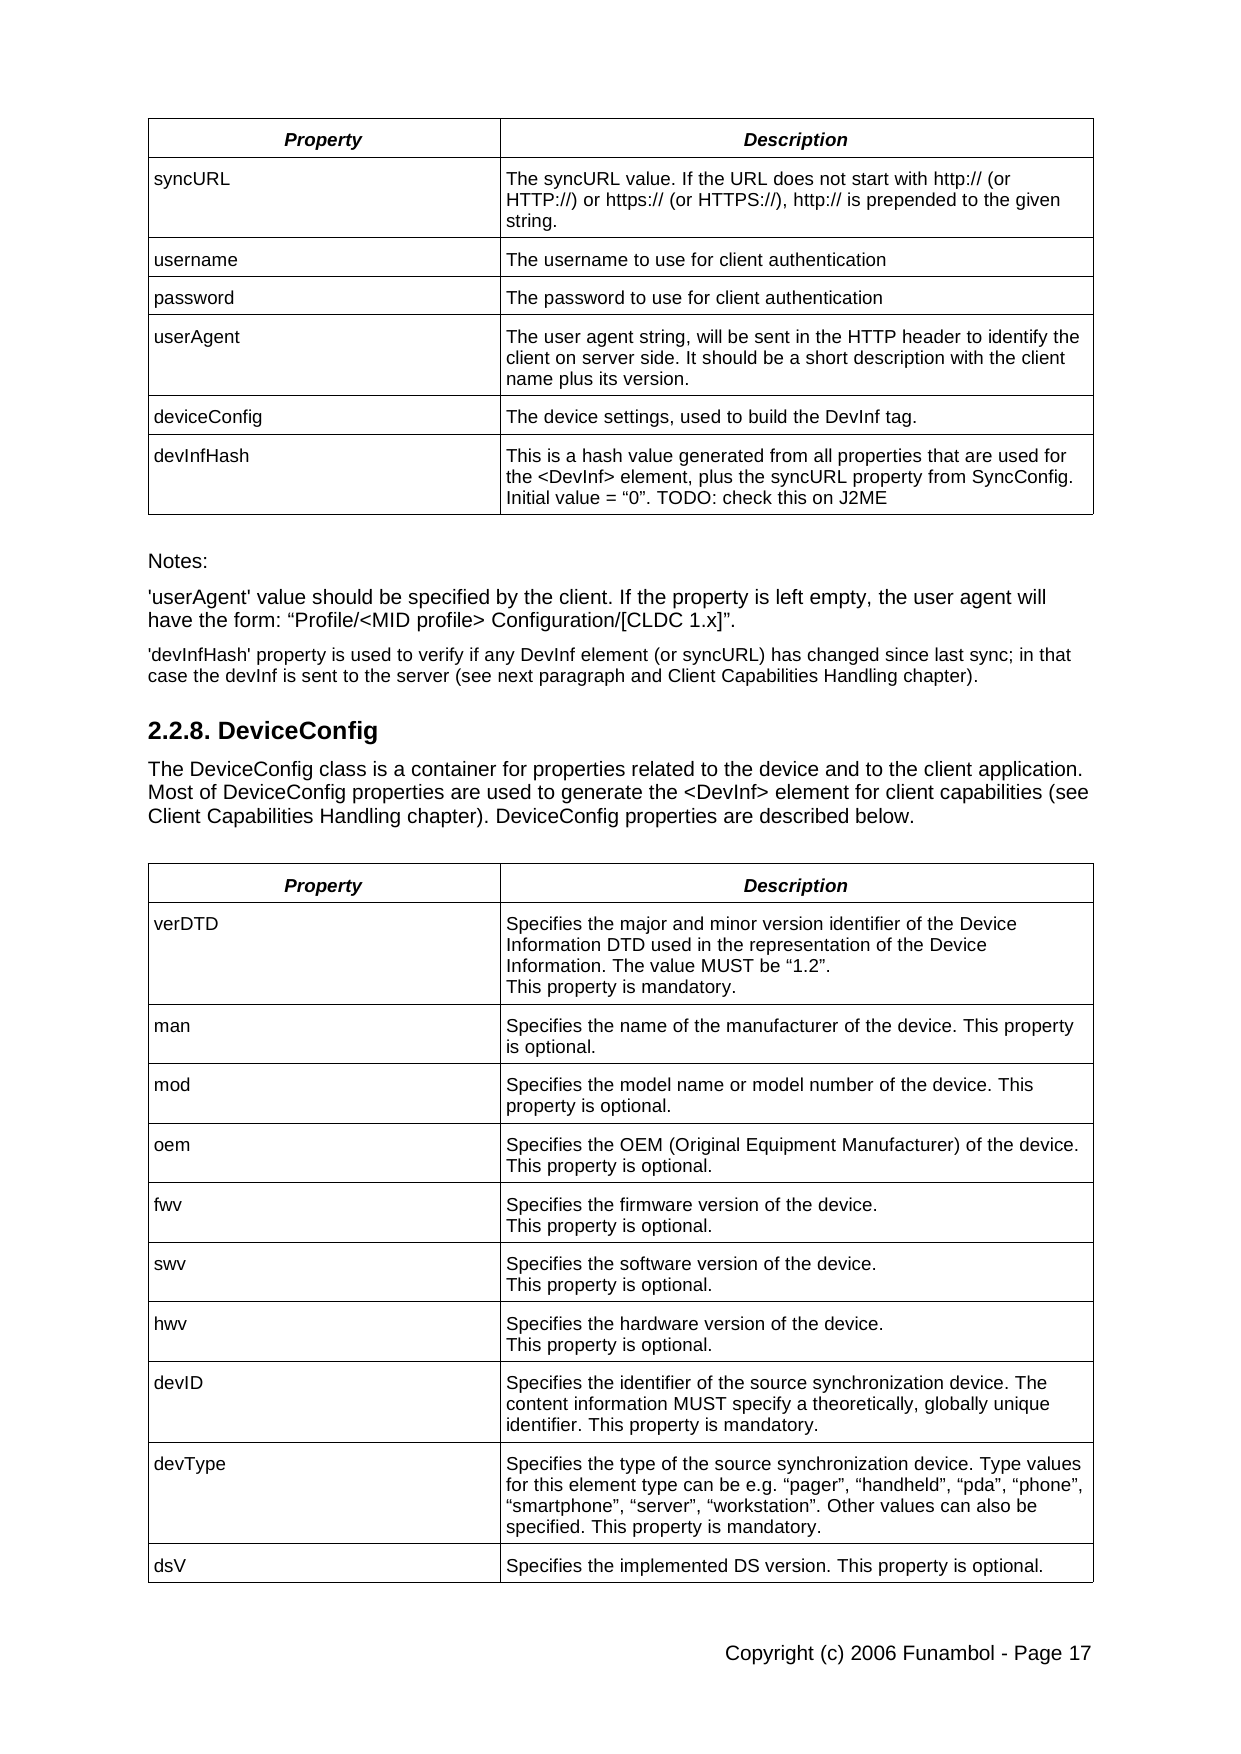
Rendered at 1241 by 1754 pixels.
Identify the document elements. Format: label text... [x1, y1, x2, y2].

table_cell Specifies the identifier of the source synchronization device. The content information MUST specify a theoretically, globally unique identifier. This property is mandatory. [501, 1362, 1093, 1442]
table_cell dsV [149, 1544, 500, 1582]
text Notes: [148, 550, 1093, 573]
subtitle DeviceConfig [148, 717, 1093, 745]
table_cell Specifies the hardware version of the device. This property is optional. [501, 1302, 1093, 1361]
table_cell swv [149, 1243, 500, 1301]
table_cell hwv [149, 1302, 500, 1361]
table_header Property [149, 864, 500, 902]
table_cell The syncURL value. If the URL does not start with http:// (or HTTP://) or https:// (or HTTPS://), http:// is prepended to the given string. [501, 158, 1093, 237]
table_cell Specifies the firmware version of the device. This property is optional. [501, 1183, 1093, 1242]
table_cell Specifies the model name or model number of the device. This property is optional. [501, 1064, 1093, 1123]
table_cell Specifies the type of the source synchronization device. Type values for this element type can be e.g. “pager”, “handheld”, “pda”, “phone”, “smartphone”, “server”, “workstation”. Other values can also be specified. This property is mandatory. [501, 1443, 1093, 1543]
table_cell The device settings, used to build the DevInf tag. [501, 396, 1093, 434]
table_cell Specifies the name of the manufacturer of the device. This property is optional. [501, 1005, 1093, 1063]
table_cell fwv [149, 1183, 500, 1242]
table_cell The user agent string, will be sent in the HTTP header to identify the client on server side. It should be a short description with the client name plus its version. [501, 315, 1093, 395]
table_cell syncURL [149, 158, 500, 237]
table_cell verDTD [149, 903, 500, 1004]
table_cell Specifies the implemented DS version. This property is optional. [501, 1544, 1093, 1582]
table_header Description [501, 864, 1093, 902]
table_cell password [149, 277, 500, 314]
text 'userAgent' value should be specified by the client. If the property is left empty, the user agent will have the form: “Profile/<MID profile> Configuration/[CLDC 1.x]”. [148, 585, 1093, 632]
table_cell devInfHash [149, 435, 500, 514]
table_cell devID [149, 1362, 500, 1442]
table_cell devType [149, 1443, 500, 1543]
table_cell username [149, 238, 500, 276]
table_cell Specifies the major and minor version identifier of the Device Information DTD used in the representation of the Device Information. The value MUST be “1.2”. This property is mandatory. [501, 903, 1093, 1004]
text 'devInfHash' property is used to verify if any DevInf element (or syncURL) has changed since last sync; in that case the devInf is sent to the server (see next paragraph and Client Capabilities Handling chapter). [148, 644, 1093, 686]
table_cell mod [149, 1064, 500, 1123]
table_cell userAgent [149, 315, 500, 395]
table_cell Specifies the software version of the device. This property is optional. [501, 1243, 1093, 1301]
table_cell This is a hash value generated from all properties that are used for the <DevInf> element, plus the syncURL property from SyncConfig. Initial value = “0”. TODO: check this on J2ME [501, 435, 1093, 514]
table_header Description [501, 119, 1093, 157]
table_cell Specifies the OEM (Original Equipment Manufacturer) of the device. This property is optional. [501, 1124, 1093, 1182]
table_cell The username to use for client authentication [501, 238, 1093, 276]
table_cell oem [149, 1124, 500, 1182]
table_cell man [149, 1005, 500, 1063]
table_header Property [149, 119, 500, 157]
table_cell deviceConfig [149, 396, 500, 434]
text The DeviceConfig class is a container for properties related to the device and to the client application. Most of DeviceConfig properties are used to generate the <DevInf> element for client capabilities (see Client Capabilities Handling chapter). DeviceConfig properties are described below. [148, 757, 1093, 828]
table_cell The password to use for client authentication [501, 277, 1093, 314]
